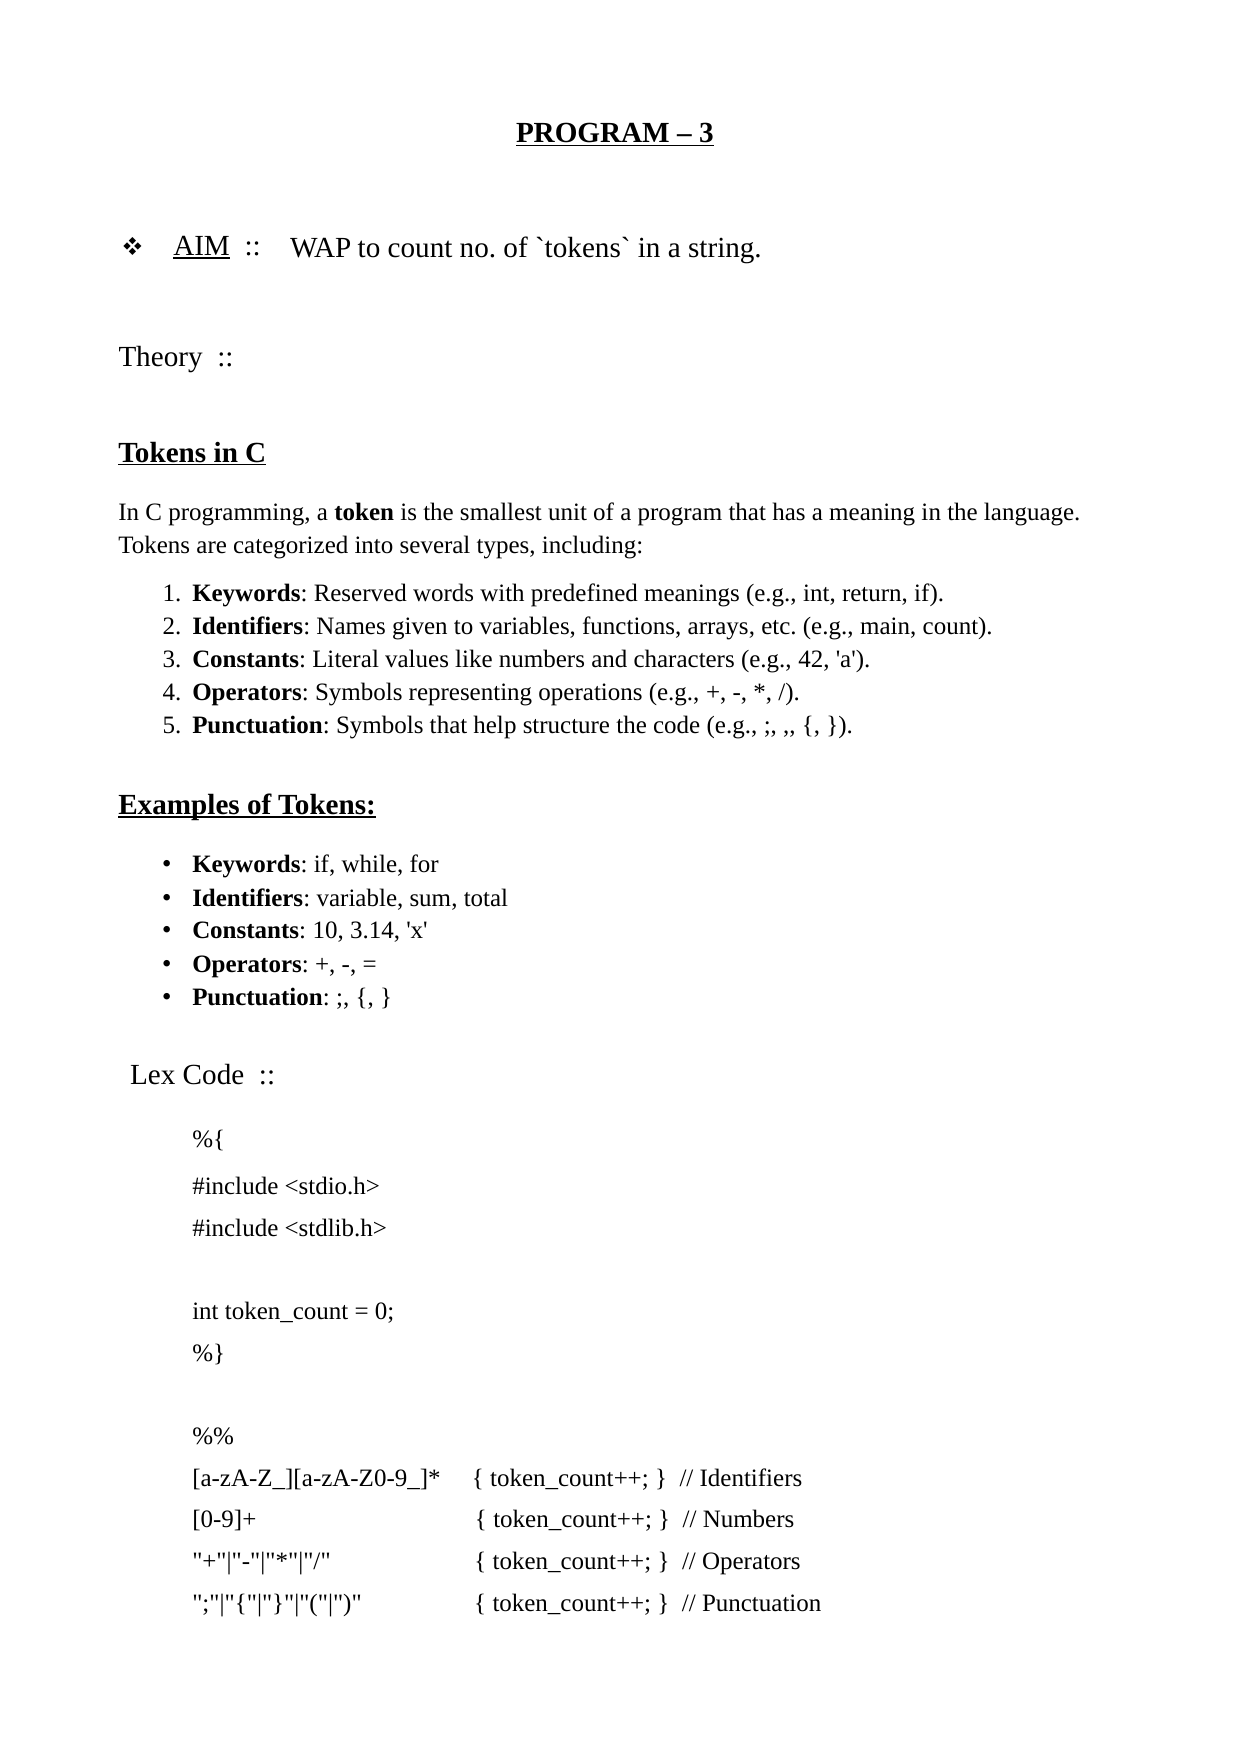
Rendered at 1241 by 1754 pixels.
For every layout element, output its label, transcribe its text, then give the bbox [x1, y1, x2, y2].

list AIM :: [121, 228, 275, 261]
text ";"|"{"|"}"|"("|")" { token_count++; } // Punctuation [192, 1588, 1122, 1617]
text [0-9]+ { token_count++; } // Numbers [192, 1504, 1122, 1533]
list Identifiers: Names given to variables, functions, arrays, etc. (e.g., main, count). [162, 611, 1122, 640]
list Keywords: if, while, for [162, 849, 1122, 878]
list Constants: Literal values like numbers and characters (e.g., 42, 'a'). [162, 644, 1122, 673]
list Punctuation: ;, {, } [162, 982, 1122, 1010]
list Theory :: [118, 339, 247, 373]
text WAP to count no. of `tokens` in a string. [290, 230, 796, 264]
list Identifiers: variable, sum, total [162, 883, 1122, 911]
text In C programming, a token is the smallest unit of a program that has a meaning in the language. Tokens are categorized into several types, including: [118, 497, 1122, 559]
list Operators: +, -, = [162, 949, 1122, 977]
list Punctuation: Symbols that help structure the code (e.g., ;, ,, {, }). [162, 710, 1122, 739]
text %% [192, 1421, 1122, 1450]
text %} [192, 1338, 1122, 1367]
text int token_count = 0; [192, 1296, 1122, 1325]
subtitle Examples of Tokens: [118, 787, 1122, 820]
text PROGRAM – 3 [456, 116, 773, 149]
list Constants: 10, 3.14, 'x' [162, 916, 1122, 944]
subtitle Tokens in C [118, 435, 1122, 468]
list Lex Code :: [130, 1057, 279, 1090]
list Keywords: Reserved words with predefined meanings (e.g., int, return, if). [162, 578, 1122, 607]
list %{ [162, 1124, 1122, 1152]
text #include <stdio.h> [192, 1171, 1122, 1200]
list Operators: Symbols representing operations (e.g., +, -, *, /). [162, 677, 1122, 706]
text "+"|"-"|"*"|"/" { token_count++; } // Operators [192, 1546, 1122, 1575]
text [a-zA-Z_][a-zA-Z0-9_]* { token_count++; } // Identifiers [192, 1463, 1122, 1492]
text #include <stdlib.h> [192, 1213, 1122, 1242]
